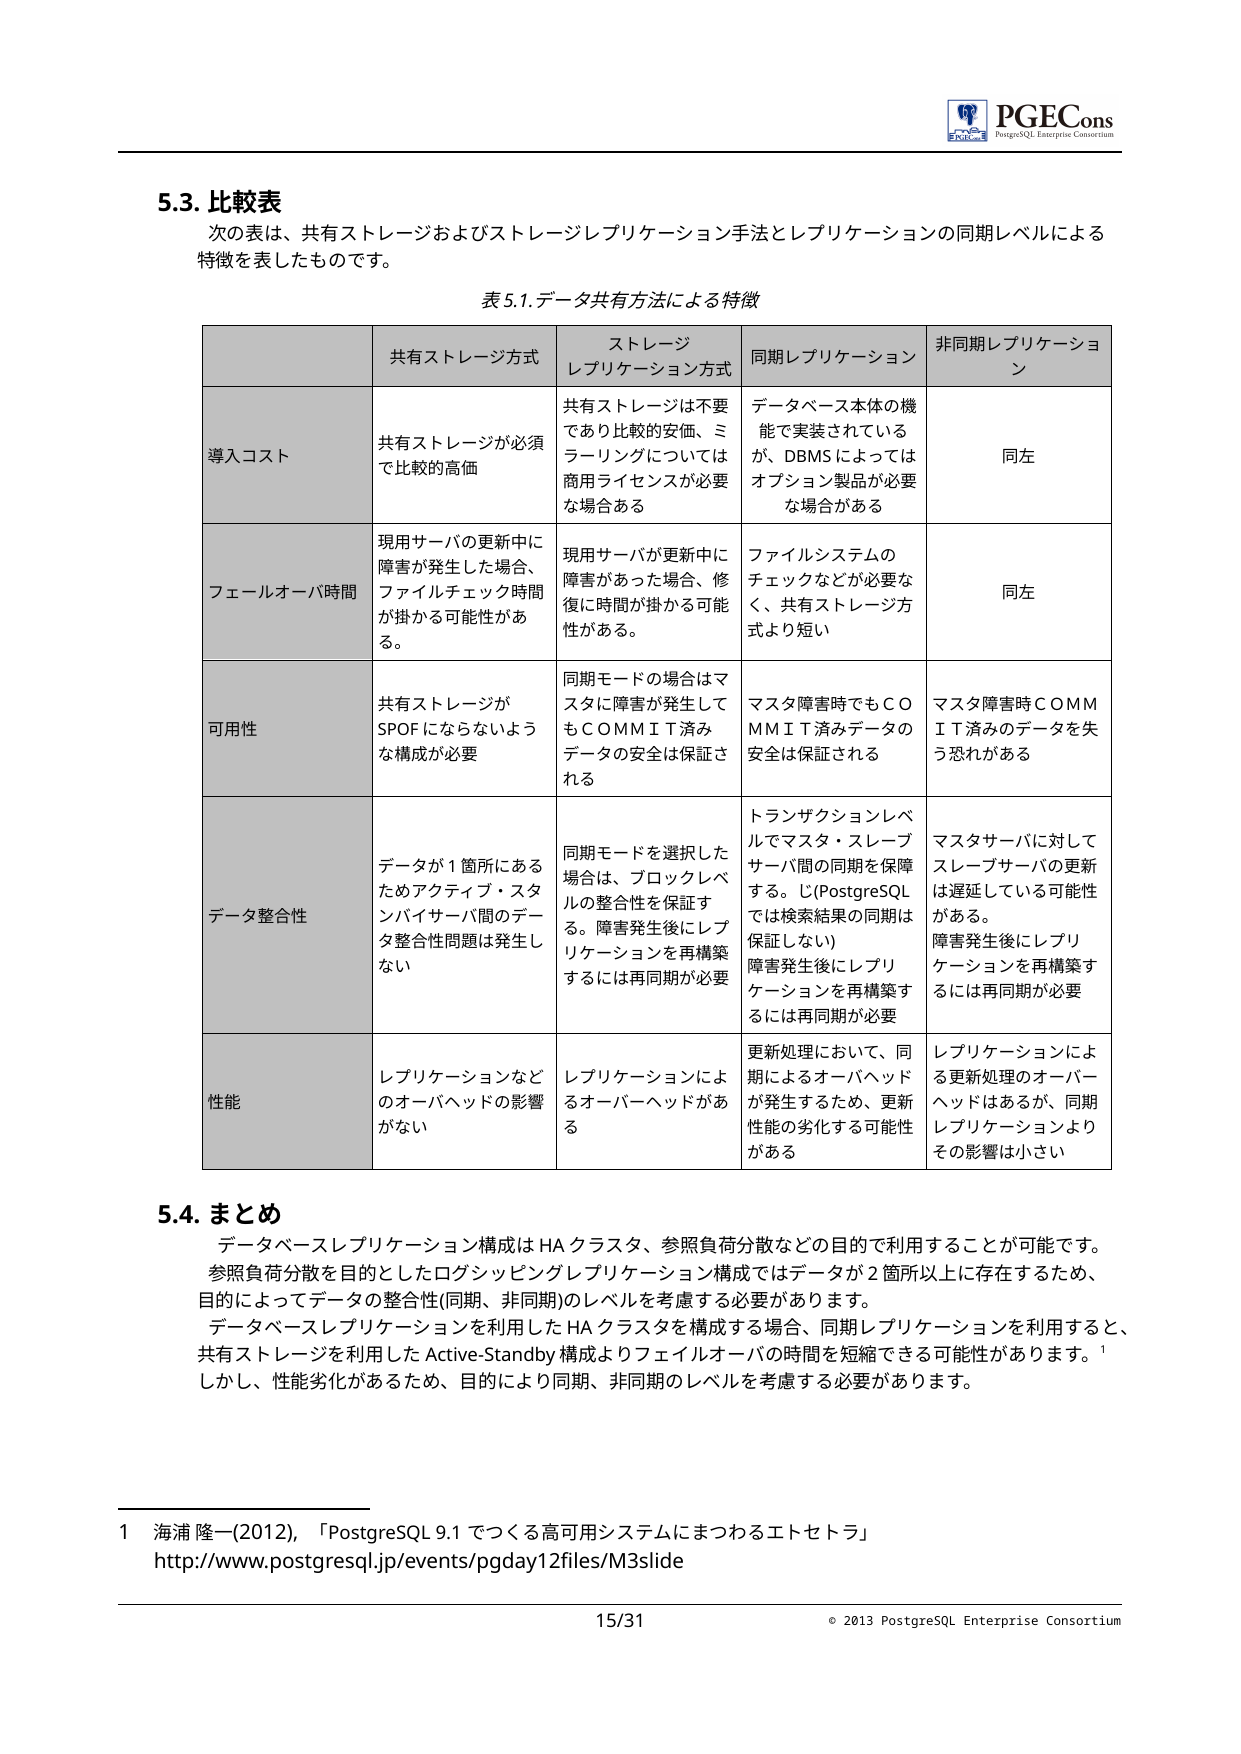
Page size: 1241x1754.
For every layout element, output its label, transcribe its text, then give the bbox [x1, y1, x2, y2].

table_cell レプリケーションなどのオーバヘッドの影響がない [373, 1034, 556, 1169]
table_header ストレージ レプリケーション方式 [557, 326, 741, 386]
subtitle まとめ [157, 1195, 1122, 1231]
table_cell レプリケーションによる更新処理のオーバーヘッドはあるが、同期レプリケーションよりその影響は小さい [927, 1034, 1111, 1169]
table_header 同期レプリケーション [742, 326, 926, 386]
text 海浦 隆一(2012), 「PostgreSQL 9.1 でつくる高可用システムにまつわるエトセトラ」 http://www.postgresql.jp/events/pgday12files/M3slide [118, 1516, 1122, 1574]
picture [941, 94, 1119, 147]
text 参照負荷分散を目的としたログシッピングレプリケーション構成ではデータが2箇所以上に存在するため、目的によってデータの整合性(同期、非同期)のレベルを考慮する必要があります。 [197, 1258, 1122, 1313]
table_cell データが1箇所にあるためアクティブ・スタンバイサーバ間のデータ整合性問題は発生しない [373, 797, 556, 1033]
table_cell マスタ障害時ＣＯＭＭＩＴ済みのデータを失う恐れがある [927, 661, 1111, 796]
table_cell 更新処理において、同期によるオーバヘッドが発生するため、更新性能の劣化する可能性がある [742, 1034, 926, 1169]
table_header 非同期レプリケーション [927, 326, 1111, 386]
text データベースレプリケーション構成はHAクラスタ、参照負荷分散などの目的で利用することが可能です。 [197, 1231, 1122, 1258]
table_cell データ整合性 [203, 797, 372, 1033]
table_cell 現用サーバの更新中に障害が発生した場合、ファイルチェック時間が掛かる可能性がある。 [373, 524, 556, 659]
text データベースレプリケーションを利用したHAクラスタを構成する場合、同期レプリケーションを利用すると、共有ストレージを利用したActive-Standby構成よりフェイルオーバの時間を短縮できる可能性があります。しかし、性能劣化があるため、目的により同期、非同期のレベルを考慮する必要があります。 [197, 1313, 1122, 1394]
table_cell レプリケーションによるオーバーヘッドがある [557, 1034, 741, 1169]
table_header [203, 326, 372, 386]
table_cell 性能 [203, 1034, 372, 1169]
text 表 5.1.データ共有方法による特徴 [118, 285, 1122, 312]
table_cell トランザクションレベルでマスタ・スレーブサーバ間の同期を保障する。じ(PostgreSQLでは検索結果の同期は保証しない) 障害発生後にレプリケーションを再構築するには再同期が必要 [742, 797, 926, 1033]
table_cell 同左 [927, 387, 1111, 523]
table_cell データベース本体の機能で実装されているが、DBMSによってはオプション製品が必要な場合がある [742, 387, 926, 523]
table_cell 共有ストレージが SPOFにならないような構成が必要 [373, 661, 556, 796]
subtitle 比較表 [157, 182, 1122, 218]
table_cell フェールオーバ時間 [203, 524, 372, 659]
table_cell 同期モードを選択した場合は、ブロックレベルの整合性を保証する。障害発生後にレプリケーションを再構築するには再同期が必要 [557, 797, 741, 1033]
table_cell 可用性 [203, 661, 372, 796]
table_cell 共有ストレージは不要であり比較的安価、ミラーリングについては商用ライセンスが必要な場合ある [557, 387, 741, 523]
text 次の表は、共有ストレージおよびストレージレプリケーション手法とレプリケーションの同期レベルによる特徴を表したものです。 [197, 218, 1122, 273]
table_cell 同期モードの場合はマスタに障害が発生してもＣＯＭＭＩＴ済みデータの安全は保証される [557, 661, 741, 796]
table_header 共有ストレージ方式 [373, 326, 556, 386]
table_cell 導入コスト [203, 387, 372, 523]
table_cell マスタ障害時でもＣＯＭＭＩＴ済みデータの安全は保証される [742, 661, 926, 796]
table_cell ファイルシステムのチェックなどが必要なく、共有ストレージ方式より短い [742, 524, 926, 659]
table_cell 共有ストレージが必須で比較的高価 [373, 387, 556, 523]
table_cell 同左 [927, 524, 1111, 659]
table_cell 現用サーバが更新中に障害があった場合、修復に時間が掛かる可能性がある。 [557, 524, 741, 659]
table_cell マスタサーバに対してスレーブサーバの更新は遅延している可能性がある。 障害発生後にレプリケーションを再構築するには再同期が必要 [927, 797, 1111, 1033]
